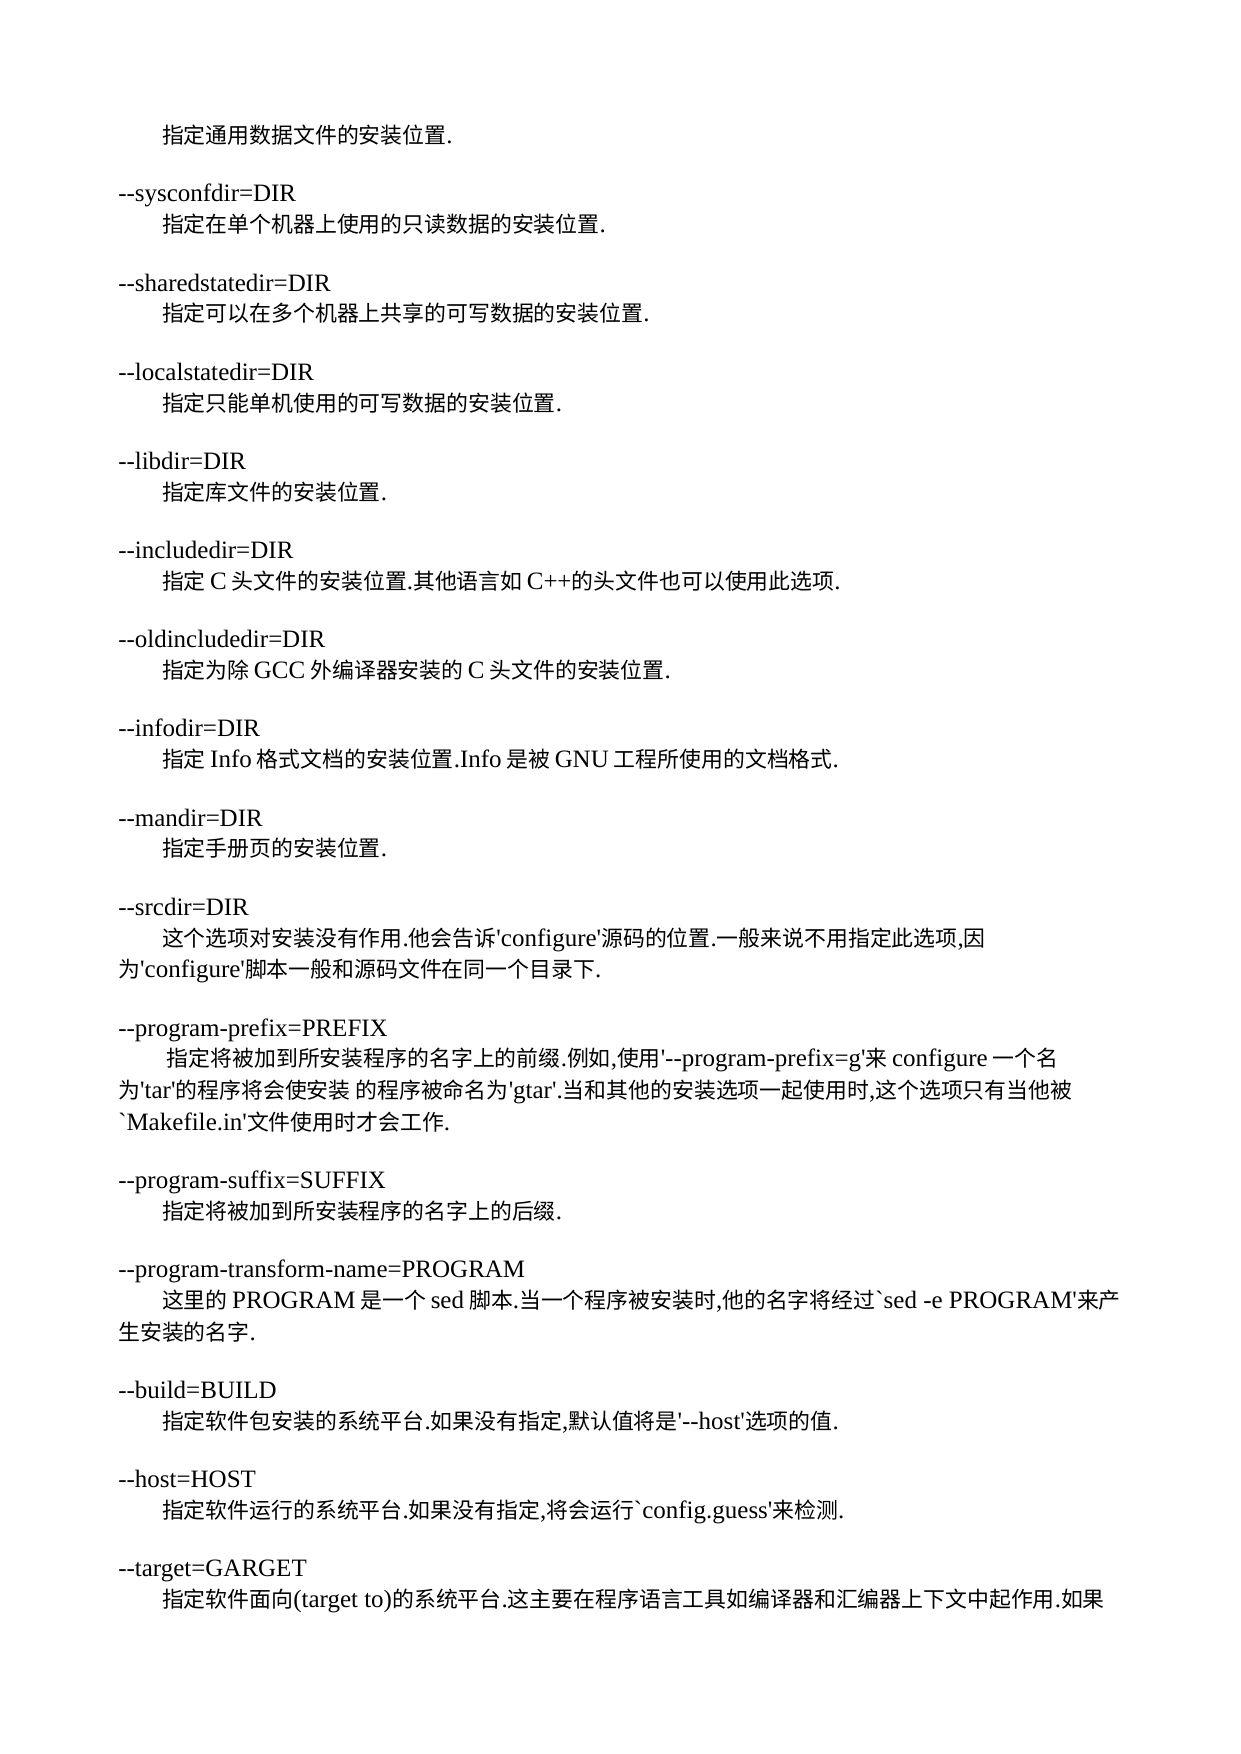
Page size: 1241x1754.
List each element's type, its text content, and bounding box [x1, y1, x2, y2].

text 'configure'脚本有大量的命令行选项.对不同的软件包来说,这些选项可能会有变化,但是许多基本的选项是不会改变的.带上'--help'选项 执行'configure'脚本可以看到可用的所有选项.尽管许多选项是很少用到的,但是当你为了特殊的需求而configure一个包时,知道他们的存 在是很有益处的.下面对每一个选项进行简略的介绍: --cache-file=FILE 'configure'会在你的系统 上测试存在的特性(或者bug!).为了加速随后进行的配置,测试的结果会存储在一个cache file里.当configure一个每个子树里都有'configure'脚本的复杂的源码树时,一个很好的cache file的存在会有很大帮助. --help 输出帮助信息.即使是有经验的用户也偶尔需要使用使用'--help'选项,因为一个复杂的项目会包含附加的选项.例如,GCC包里的'configure'脚本就包含了允许你控制是否生成和在GCC中使用GNU汇编器的选项. --no-create 'configure'中的一个主要函数会制作输出文件.此选项阻止'configure'生成这个文件.你可以认为这是一种演习(dry run),尽管缓存(cache)仍然被改写了. --quiet --silent 当'configure'进行他的测试时,会输出简要的信息来告诉用户正在作什么.这样作是因为'configure'可能会比较慢,没有这种输出的话 用户将会被扔在一旁疑惑正在发生什么.使用这两个选项中的任何一个都会把你扔到一旁.(译注:这两句话比较有意思,原文是这样的:If there was no such output, the user would be left wondering what is happening. By using this option, you too can be left wondering!) --version 打印用来产生'configure'脚本的Autoconf的版本号. --prefix=PEWFIX '--prefix'是最常用的选项.制作出的'Makefile'会查看随此选项传递的参数,当一个包在安装时可以彻底的重新安置他的结构独立部分. 举一个例子,当安装一个包,例如说Emacs,下面的命令将会使Emacs Lisp file被安装到"/opt/gnu/share": $ ./configure --prefix=/opt/gnu --exec-prefix=EPREFIX 与'--prefix'选项类似,但是他是用来设置结构倚赖的文件的安装位置.编译好的'emacs'二进制文件就是这样一个问件.如果没有设置这个选项的话,默认使用的选项值将被设为和'--prefix'选项值一样. --bindir=DIR 指定二进制文件的安装位置.这里的二进制文件定义为可以被用户直接执行的程序. --sbindir=DIR 指定超级二进制文件的安装位置.这是一些通常只能由超级用户执行的程序. --libexecdir=DIR 指定可执行支持文件的安装位置.与二进制文件相反,这些文件从来不直接由用户执行,但是可以被上面提到的二进制文件所执行. --datadir=DIR 指定通用数据文件的安装位置. --sysconfdir=DIR 指定在单个机器上使用的只读数据的安装位置. --sharedstatedir=DIR 指定可以在多个机器上共享的可写数据的安装位置. --localstatedir=DIR 指定只能单机使用的可写数据的安装位置. --libdir=DIR 指定库文件的安装位置. --includedir=DIR 指定C头文件的安装位置.其他语言如C++的头文件也可以使用此选项. --oldincludedir=DIR 指定为除GCC外编译器安装的C头文件的安装位置. --infodir=DIR 指定Info格式文档的安装位置.Info是被GNU工程所使用的文档格式. --mandir=DIR 指定手册页的安装位置. --srcdir=DIR 这个选项对安装没有作用.他会告诉'configure'源码的位置.一般来说不用指定此选项,因为'configure'脚本一般和源码文件在同一个目录下. --program-prefix=PREFIX 指定将被加到所安装程序的名字上的前缀.例如,使用'--program-prefix=g'来configure一个名为'tar'的程序将会使安装 的程序被命名为'gtar'.当和其他的安装选项一起使用时,这个选项只有当他被`Makefile.in'文件使用时才会工作. --program-suffix=SUFFIX 指定将被加到所安装程序的名字上的后缀. --program-transform-name=PROGRAM 这里的PROGRAM是一个sed脚本.当一个程序被安装时,他的名字将经过`sed -e PROGRAM'来产生安装的名字. --build=BUILD 指定软件包安装的系统平台.如果没有指定,默认值将是'--host'选项的值. --host=HOST 指定软件运行的系统平台.如果没有指定,将会运行`config.guess'来检测. --target=GARGET 指定软件面向(target to)的系统平台.这主要在程序语言工具如编译器和汇编器上下文中起作用.如果没有指定,默认将使用'--host'选项的值. --disable-FEATURE 一些软件包可以选择这个选项来提供为大型选项的编译时配置,例如使用Kerberos认证系统或者一个实验性的编译器最优配置.如果默认是提供这些特性,可以使用'--disable-FEATURE'来禁用它,这里'FEATURE'是特性的名字.例如: $ ./configure --disable-gui -enable-FEATURE[=ARG] 相反的,一些软件包可能提供了一些默认被禁止的特性,可以使用'--enable-FEATURE'来起用它.这里'FEATURE'是特性的名字.一个特性可能会接受一个可选的参数.例如: $ ./configure --enable-buffers=128 `--enable-FEATURE=no'与上面提到的'--disable-FEATURE'是同义的. --with-PACKAGE[=ARG] 在自由软件社区里,有使用已有软件包和库的优秀传统.当用'configure'来配置一个源码树时,可以提供其他已经安装的软件包的信息.例如,倚赖 于Tcl和Tk的BLT器件工具包.要配置BLT,可能需要给'configure'提供一些关于我们把Tcl和Tk装的何处的信息: $ ./configure --with-tcl=/usr/local --with-tk=/usr/local '--with-PACKAGE=no'与下面将提到的'--without-PACKAGE'是同义的. --without-PACKAGE 有时候你可能不想让你的软件包与系统已有的软件包交互.例如,你可能不想让你的新编译器使用GNU ld.通过使用这个选项可以做到这一点: $ ./configure --without-gnu-ld --x-includes=DIR 这个选项是'--with-PACKAGE'选项的一个特例.在Autoconf最初被开发出来时,流行使用'configure'来作为Imake的 一个变通方法来制作运行于X的软件.'--x-includes'选项提供了向'configure'脚本指明包含X11头文件的目录的方法. --x-libraries=DIR 类似的,'--x-libraries'选项提供了向'configure'脚本指明包含X11库的目录的方法. 在源码树中运行'configure'是不必要的同时也是不好的.一个由'configure'产生的良好的'Makefile'可以构筑源码属于另一 棵树的软件包.在一个独立于源码的树中构筑派生的文件的好处是很明显的:派生的文件,如目标文件,会凌乱的散布于源码树.这也使在另一个不同的系统或用不 同的配置选项构筑同样的目标文件非常困难.建议使用三棵树:一棵源码树(source tree),一棵构筑树(build tree),一棵安装树(install tree).这里有一个很接近的例子,是使用这种方法来构筑GNU malloc包: $ gtar zxf mmalloc-1.0.tar.gz $ mkdir build && cd build $ ../mmalloc-1.0/configure creating cache ./config.cache checking for gcc... gcc checking whether the C compiler (gcc ) works... yes checking whether the C compiler (gcc ) is a cross-compiler... no checking whether we are using GNU C... yes checking whether gcc accepts -g... yes checking for a BSD compatible install... /usr/bin/install -c checking host system type... i586-pc-linux-gnu checking build system type... i586-pc-linux-gnu checking for ar... ar checking for ranlib... ranlib checking how to run the C preprocessor... gcc -E checking for unistd.h... yes checking for getpagesize... yes checking for working mmap... yes checking for limits.h... yes checking for stddef.h... yes updating cache ../config.cache creating ./config.status 这样这棵构筑树就被配置了,下面可以继续构筑和安装这个包到默认的位置'/usr/local': $ make all && make install Trackback: http://tb.blog.csdn.net/TrackBack.aspx?PostId=1440383 一个软件包通过编译源代码安装后，如何完全的卸载？？ 如果原先的source还在的话，很多source的Makefile都有写uninstall规则，直接在Souce里make uninstall就可行，不过碰到无良作者没写的，那一句一句看Makefile里install部分他都干了些什么，然后挨个删除。 如果source没了.....那就一边郁闷吧 到目前为止, 我装的都可以make uninstall....... (因为总是不小心装错地方, 结果就make uninstall&&make clean,然后重新configure......) linux下软件的基本安装和卸载 Linux 软件的安装和卸载一直是困扰许多新用户的难题。在Windows中，我们可以使用软件自带的安装卸载程序或在控制面板中的“添加/删除程序”来实现。与其 相类似，在Linux下有一个功能强大的软件安装卸载工具，名为RPM。它可以用来建立、安装、查询、更新、卸载软件。该工具是在命令行下使用的。在 Shell的提示符后输入rpm，就可获得该命令的帮助信息。 软件的安装 Linux下软件的安装主要有两种不同的形式。第一种安装文件名为xxx.tar.gz；另一种安装文件名为xxx.i386.rpm。以第一种方式发行的软件多为以源码形式发送的；第二种方式则是直接以二进制形式发送的。 对于第一种，安装方法如下： 1 .首先，将安装文件拷贝至你的目录中。例如，如果你是以root身份登录上的，就将软件拷贝至/root中。 #cp xxx.tar.gz /root 2 .由于该文件是被压缩并打包的,应对其解压缩。命令为： #tar xvzf filename.tar.gz 如果是filename.tar.bz2格式的，应该是tar jxvf filename.tar.bz2来解压 3. 执行该命令后，安装文件按路径，解压缩在当前目录下。用ls命令可以看到解压缩后的文件。通常在解压缩后产生的文件中，有“Install”的文件。该文件为纯文本文件，详细讲述了该软件包的安装方法。 4.执行解压缩后产生的一个名为configure的可执行脚本程序。它是用于检查系统是否有编译时所需的库，以及库的版本是否满足编译的需要等安装所需要的系统信息。为随后的编译工作做准备。命令为： #./configure 如果您想把软件安装到指定目录，应该用#./configure --prefix=/您自己指定的目录，比如我想把一个mlterm安装到/opt/mlterm目录中，应该如下输入 #./configure --prefix=/opt/mlterm 5.检查通过后，将生成用于编译的MakeFile文件。此时，可以开始进行编译了。编译的过程视软件的规模和计算机性能的不同，所耗费的时间也不同。命令为： #make。 6.成功编译后，键入如下的命令开始安装： #make install 7.安装完毕，应清除编译过程中产生的临时文件和配置过程中产生的文件。键入如下命令： #make clean #make distclean 至此，软件的安装结束。 对于第二种，其安装方法要简单得多。 同第一种方式一样，将安装文件拷贝至你的目录中。然后使用rpm来安装该文件。命令如下： #rpm -i filename.i386.rpm rpm将自动将安装文件解包，并将软件安装到缺省的目录下。并将软件的安装信息注册到rpm的数据库中。参数i的作用是使rpm进入安装模式。 软件的卸载 1.软件的卸载主要是使用rpm来进行的。卸载软件首先要知道软件包在系统中注册的名称。键入命令： #rpm -q -a 即可查询到当前系统中安装的所有的软件包。 2. 确定了要卸载的软件的名称，就可以开始实际卸载该软件了。键入命令： #rpm -e [package name] 即可卸载软件。参数e的作用是使rpm进入卸载模式。对名为[package name]的软件包进行卸载。由于系统中各个软件包之间相互有依赖关系。如果因存在依赖关系而不能卸载，rpm将给予提示并停止卸载。你可以使用如下的命令来忽略依赖关系，直接开始卸载： #rpm -e [package name] -nodeps 忽略依赖关系的卸载可能会导致系统中其它的一些软件无法使用 如果想知道rpm包安装到哪里了呢？ 应该用 #rpm -ql [package name] 3.如何卸载用源码包安装的软件？ 最好是看README和INSTALL ；一般的情况下都有说，但大多软件没有提供源码包的卸载方法；我们可以找到软件的安装点删除。主要看你把它安装在哪了。 比如： 如果安装软件时，指定个目录。这个问题也不会难； 比如用源码包安装gaim 的 #./configure --prefix=/opt/gaim #make #make install 如果安装mlterm #./configure --prefix=/opt/mlterm #make #make install 把源码包安装的软件，都指定安装在 /opt目录中，这样不就知道了？？ 如果删除，就删除相应的软件目录； 有些软件要在解压安装目录中执行 make uninstall ，这样就卸载掉了 [118, 118, 1122, 1614]
